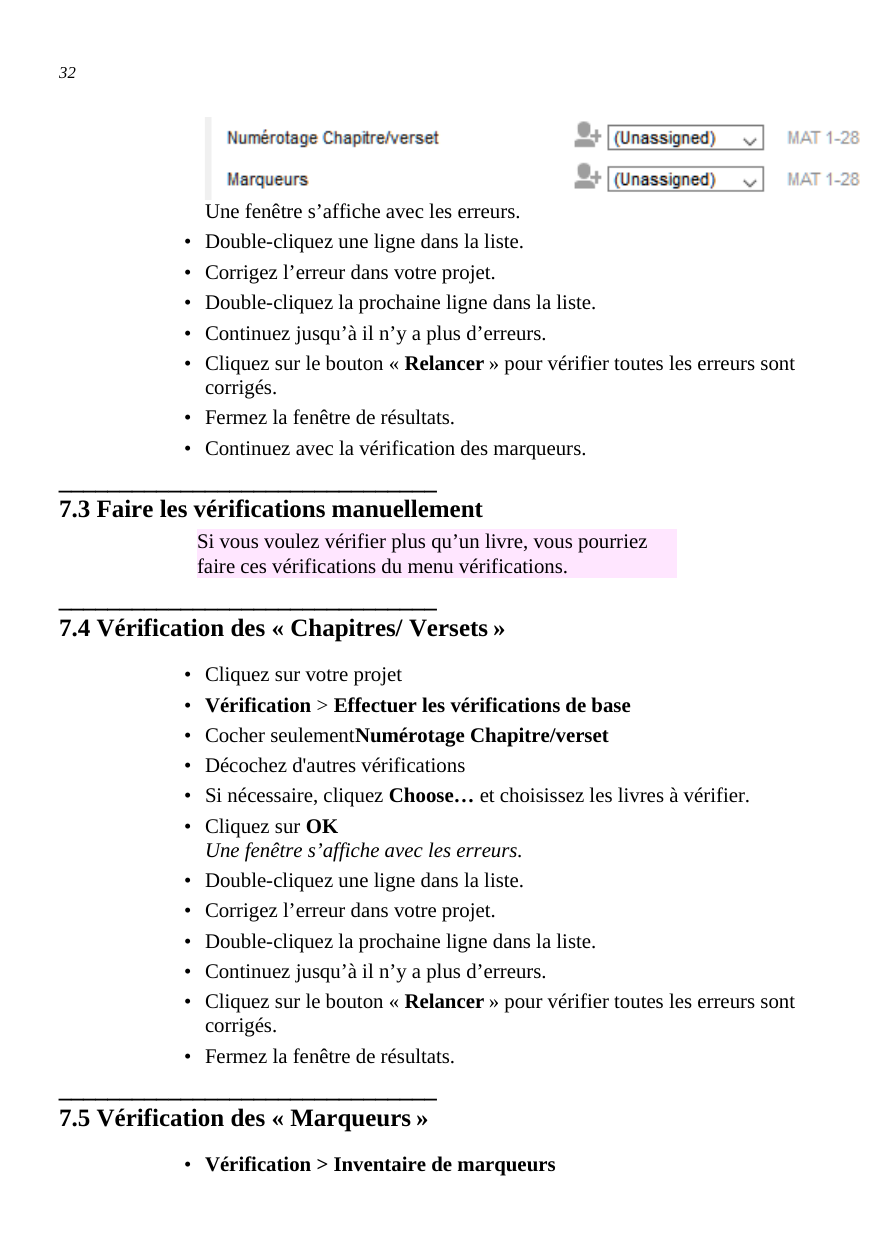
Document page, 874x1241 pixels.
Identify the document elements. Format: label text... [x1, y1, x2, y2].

list Cocher seulementNumérotage Chapitre/verset [184, 723, 815, 747]
list Cliquez sur votre projet [184, 662, 815, 686]
list Vérification > Inventaire de marqueurs [184, 1152, 815, 1176]
list Corrigez l’erreur dans votre projet. [184, 898, 815, 922]
text Si vous voulez vérifier plus qu’un livre, vous pourriez faire ces vérifications du menu vérifications. [197, 529, 677, 578]
list Cliquez sur OK [184, 814, 815, 838]
list Continuez jusqu’à il n’y a plus d’erreurs. [184, 320, 815, 344]
list Fermez la fenêtre de résultats. [184, 1044, 815, 1068]
list Double-cliquez une ligne dans la liste. [184, 868, 815, 892]
text 7.5 Vérification des « Marqueurs » [59, 1103, 815, 1132]
list Continuez avec la vérification des marqueurs. [184, 435, 815, 459]
list Décochez d'autres vérifications [184, 753, 815, 777]
text 7.3 Faire les vérifications manuellement [59, 494, 815, 523]
list Une fenêtre s’affiche avec les erreurs. [184, 838, 815, 862]
list Continuez jusqu’à il n’y a plus d’erreurs. [184, 959, 815, 983]
list Fermez la fenêtre de résultats. [184, 405, 815, 429]
picture [204, 117, 874, 200]
list Corrigez l’erreur dans votre projet. [184, 260, 815, 284]
list Double-cliquez la prochaine ligne dans la liste. [184, 290, 815, 314]
list Si nécessaire, cliquez Choose… et choisissez les livres à vérifier. [184, 783, 815, 807]
list Une fenêtre s’affiche avec les erreurs. [184, 199, 815, 223]
text 7.4 Vérification des « Chapitres/ Versets » [59, 613, 815, 641]
list Vérification > Effectuer les vérifications de base [184, 692, 815, 717]
list Double-cliquez une ligne dans la liste. [184, 229, 815, 253]
list Cliquez sur le bouton « Relancer » pour vérifier toutes les erreurs sont corrigés. [184, 989, 815, 1037]
list Cliquez sur le bouton « Relancer » pour vérifier toutes les erreurs sont corrigés. [184, 351, 815, 399]
list Double-cliquez la prochaine ligne dans la liste. [184, 929, 815, 953]
